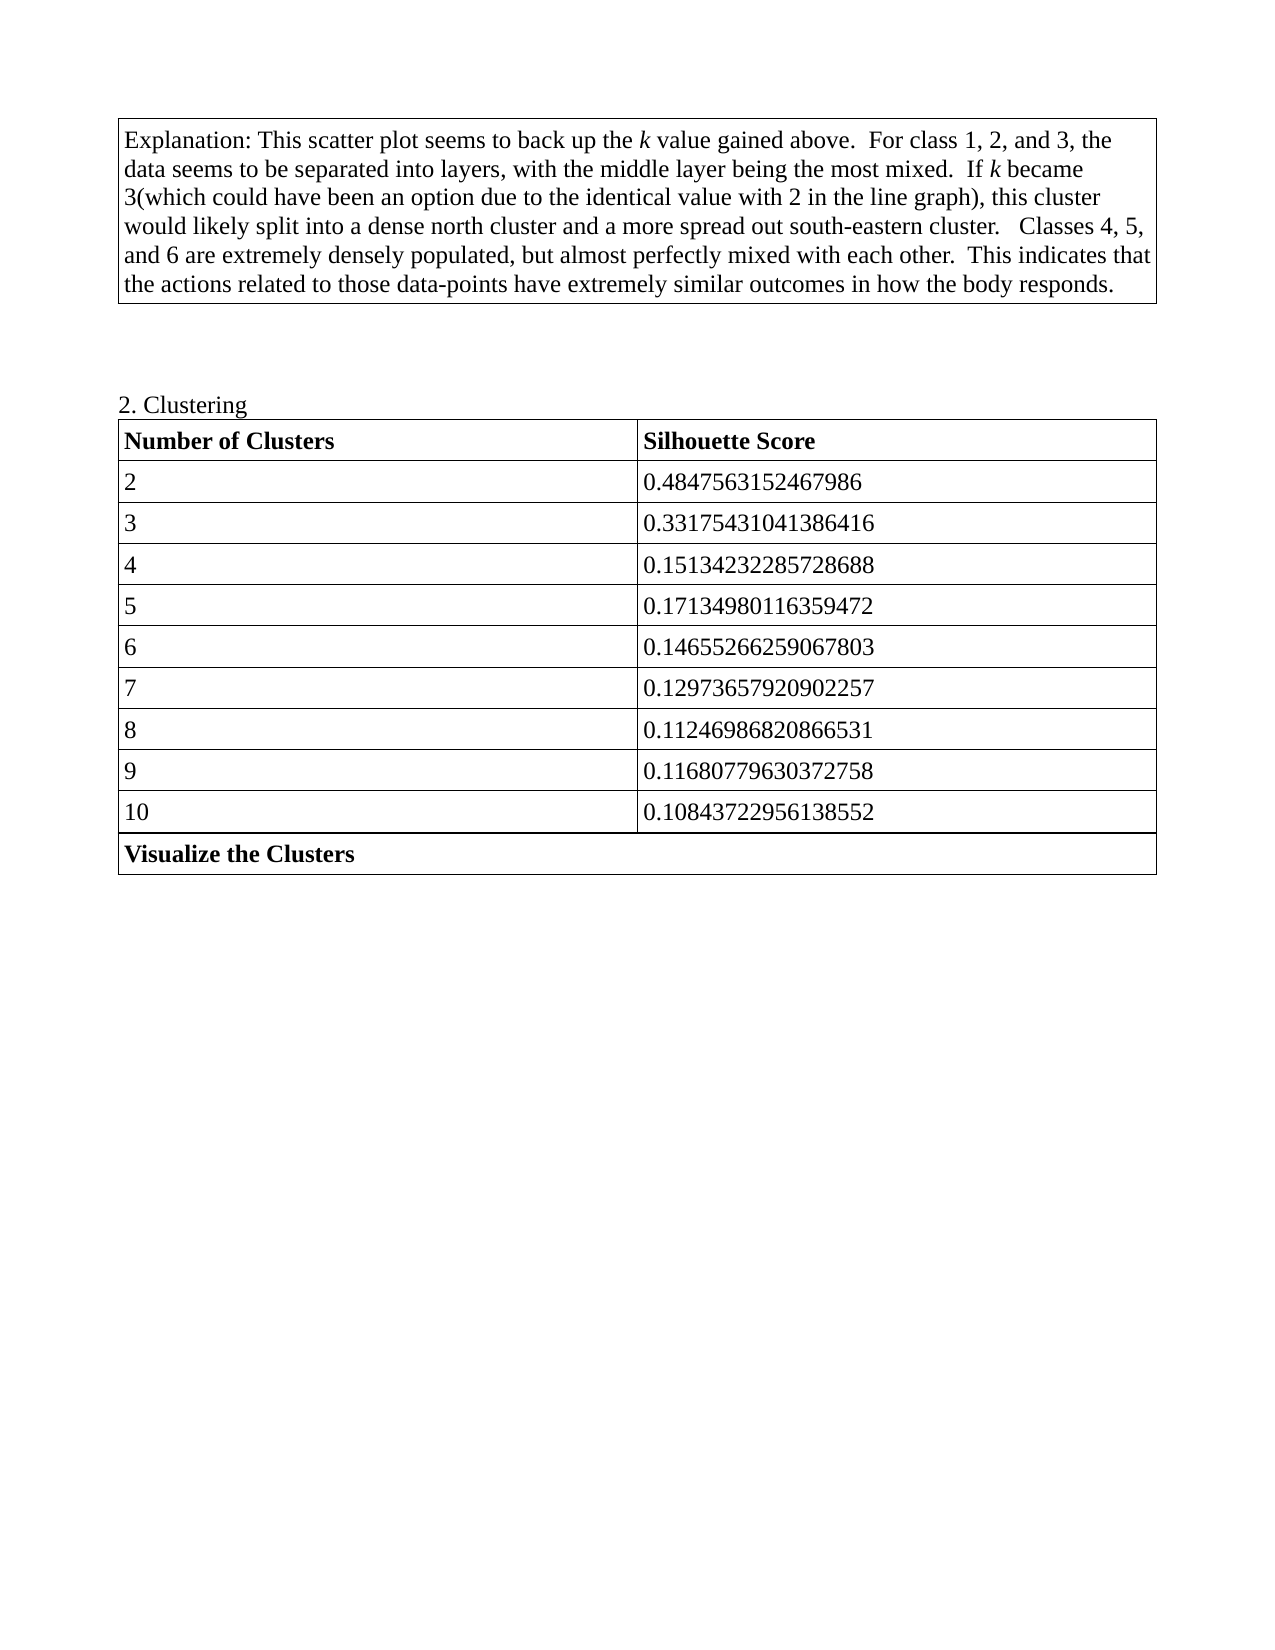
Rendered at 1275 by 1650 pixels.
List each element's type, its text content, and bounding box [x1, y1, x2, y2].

table_cell 0.14655266259067803 [638, 626, 1156, 667]
table_cell 7 [119, 668, 637, 708]
table_cell 0.17134980116359472 [638, 585, 1156, 625]
table_cell 5 [119, 585, 637, 625]
table_cell 2 [119, 461, 637, 502]
table_cell 9 [119, 750, 637, 790]
table_cell 6 [119, 626, 637, 667]
table_cell Explanation: This scatter plot seems to back up the k value gained above. For class 1, 2, and 3, the data seems to be separated into layers, with the middle layer being the most mixed. If k became 3(which could have been an option due to the identical value with 2 in the line graph), this cluster would likely split into a dense north cluster and a more spread out south-eastern cluster. Classes 4, 5, and 6 are extremely densely populated, but almost perfectly mixed with each other. This indicates that the actions related to those data-points have extremely similar outcomes in how the body responds. [119, 119, 1156, 303]
table_cell 0.12973657920902257 [638, 668, 1156, 708]
table_cell 0.4847563152467986 [638, 461, 1156, 502]
table_cell 0.10843722956138552 [638, 791, 1156, 832]
table_cell 3 [119, 503, 637, 543]
table_cell 8 [119, 709, 637, 749]
table_cell 10 [119, 791, 637, 832]
table_header Number of Clusters [119, 420, 637, 460]
text 2. Clustering [118, 390, 1157, 419]
table_header Silhouette Score [638, 420, 1156, 460]
table_header Visualize the Clusters [119, 834, 1156, 874]
table_cell 0.11680779630372758 [638, 750, 1156, 790]
table_cell 0.33175431041386416 [638, 503, 1156, 543]
table_cell 0.11246986820866531 [638, 709, 1156, 749]
table_cell 4 [119, 544, 637, 584]
table_cell 0.15134232285728688 [638, 544, 1156, 584]
